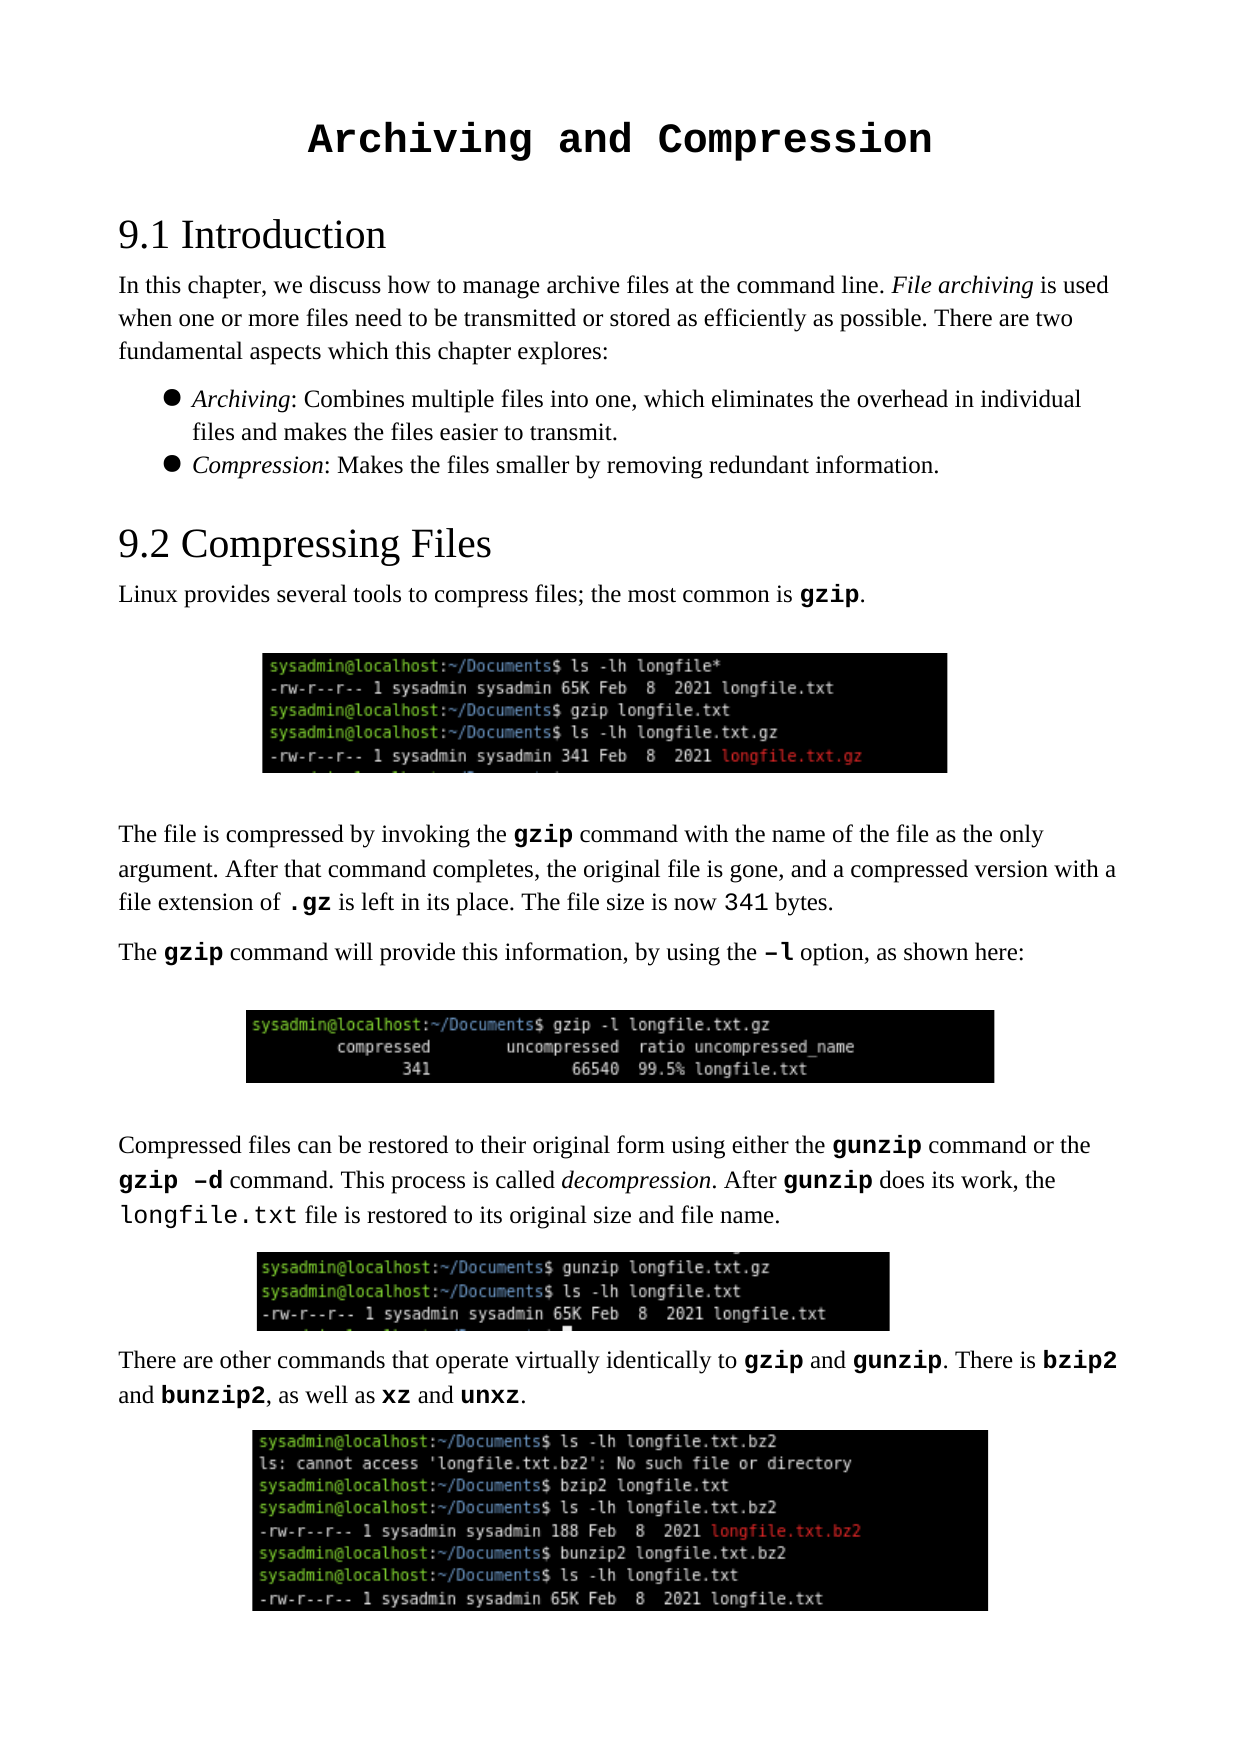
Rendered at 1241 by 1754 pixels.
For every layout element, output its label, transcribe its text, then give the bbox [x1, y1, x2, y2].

subtitle 9.2 Compressing Files [118, 518, 1122, 566]
text Compressed files can be restored to their original form using either the gunzip command or the gzip –d command. This process is called decompression. After gunzip does its work, the longfile.txt file is restored to its original size and file name. [118, 1130, 1122, 1231]
picture [246, 1010, 995, 1083]
picture [256, 1252, 890, 1331]
picture [252, 1430, 989, 1611]
list Compression: Makes the files smaller by removing redundant information. [162, 450, 1122, 479]
text Linux provides several tools to compress files; the most common is gzip. [118, 579, 1122, 609]
text There are other commands that operate virtually identically to gzip and gunzip. There is bzip2 and bunzip2, as well as xz and unxz. [118, 1346, 1122, 1411]
text In this chapter, we discuss how to manage archive files at the command line. File archiving is used when one or more files need to be transmitted or stored as efficiently as possible. There are two fundamental aspects which this chapter explores: [118, 270, 1122, 365]
text The file is compressed by invoking the gzip command with the name of the file as the only argument. After that command completes, the original file is gone, and a compressed version with a file extension of .gz is left in its place. The file size is now 341 bytes. [118, 819, 1122, 918]
text The gzip command will provide this information, by using the –l option, as shown here: [118, 937, 1122, 968]
list Archiving: Combines multiple files into one, which eliminates the overhead in individual files and makes the files easier to transmit. [162, 384, 1122, 446]
picture [261, 653, 948, 773]
subtitle 9.1 Introduction [118, 210, 1122, 258]
text Archiving and Compression [118, 118, 1122, 165]
